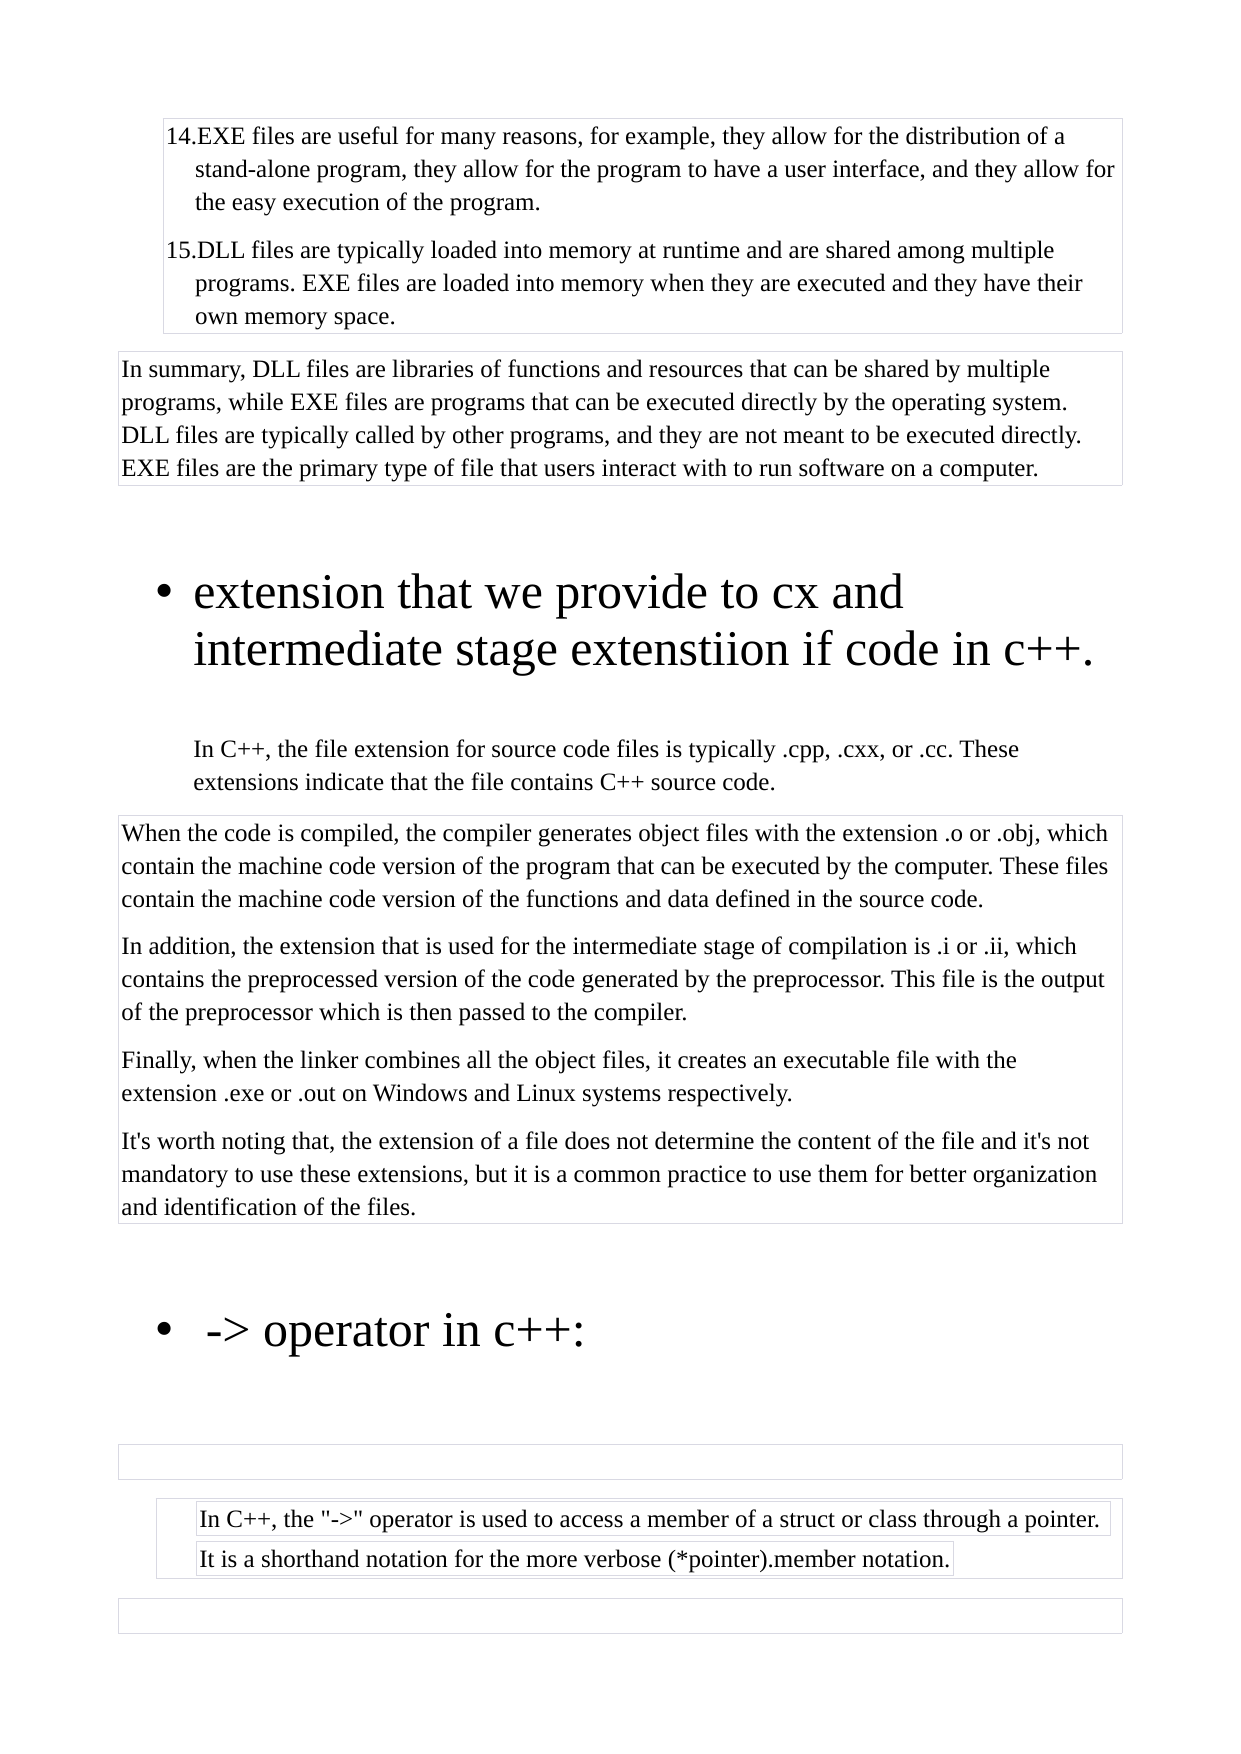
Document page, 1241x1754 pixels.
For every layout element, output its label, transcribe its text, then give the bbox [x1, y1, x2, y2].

text When the code is compiled, the compiler generates object files with the extension .o or .obj, which contain the machine code version of the program that can be executed by the computer. These files contain the machine code version of the functions and data defined in the source code. [119, 816, 1122, 913]
text In summary, DLL files are libraries of functions and resources that can be shared by multiple programs, while EXE files are programs that can be executed directly by the operating system. DLL files are typically called by other programs, and they are not meant to be executed directly. EXE files are the primary type of file that users interact with to run software on a computer. [119, 352, 1122, 485]
list In C++, the file extension for source code files is typically .cpp, .cxx, or .cc. These extensions indicate that the file contains C++ source code. [156, 734, 1122, 796]
list -> operator in c++: [156, 1300, 1122, 1357]
text In addition, the extension that is used for the intermediate stage of compilation is .i or .ii, which contains the preprocessed version of the code generated by the preprocessor. This file is the output of the preprocessor which is then passed to the compiler. [119, 928, 1122, 1026]
text It's worth noting that, the extension of a file does not determine the content of the file and it's not mandatory to use these extensions, but it is a common practice to use them for better organization and identification of the files. [119, 1123, 1122, 1223]
text Finally, when the linker combines all the object files, it creates an executable file with the extension .exe or .out on Windows and Linux systems respectively. [119, 1042, 1122, 1107]
list extension that we provide to cx and intermediate stage extenstiion if code in c++. [156, 562, 1122, 677]
list DLL files are typically loaded into memory at runtime and are shared among multiple programs. EXE files are loaded into memory when they are executed and they have their own memory space. [164, 232, 1122, 333]
list In C++, the "->" operator is used to access a member of a struct or class through a pointer. It is a shorthand notation for the more verbose (*pointer).member notation. [157, 1499, 1122, 1578]
list EXE files are useful for many reasons, for example, they allow for the distribution of a stand-alone program, they allow for the program to have a user interface, and they allow for the easy execution of the program. [164, 119, 1122, 216]
